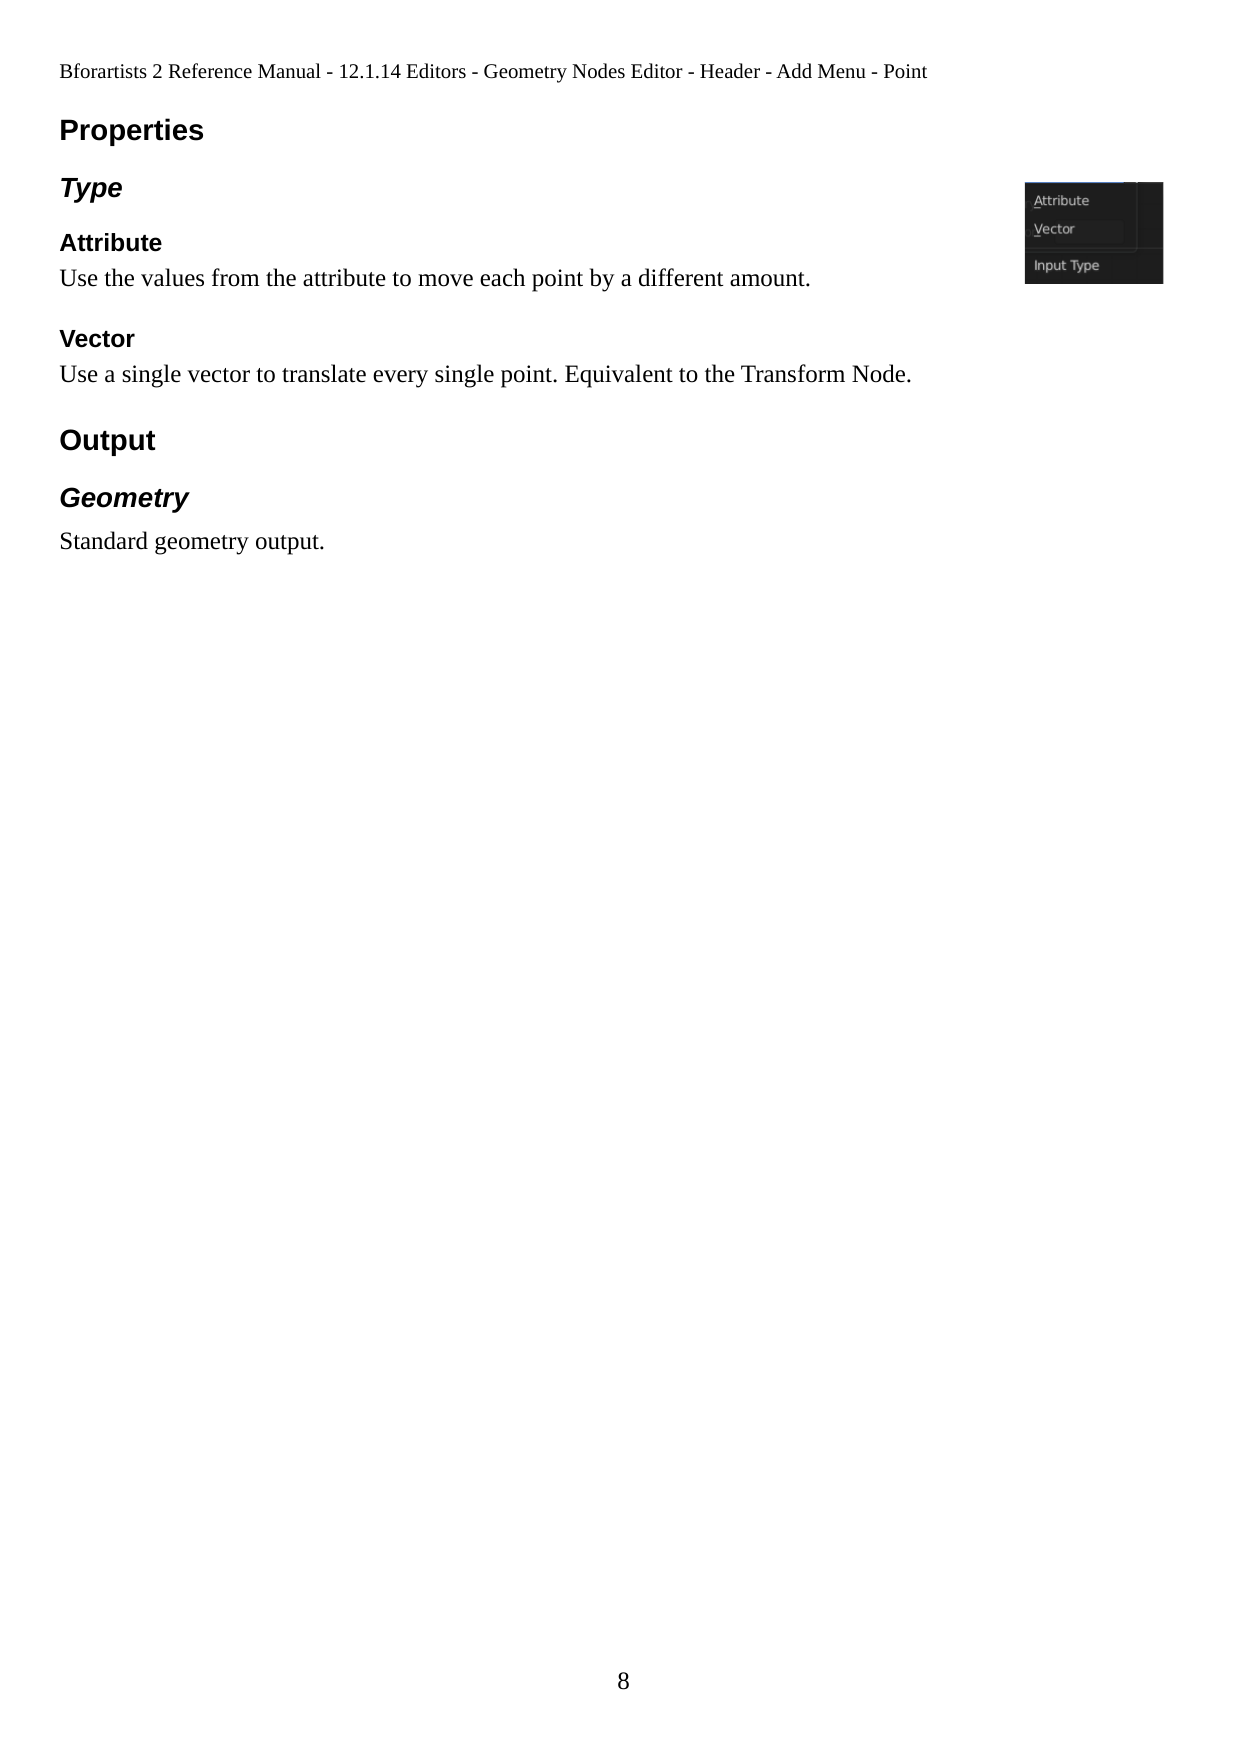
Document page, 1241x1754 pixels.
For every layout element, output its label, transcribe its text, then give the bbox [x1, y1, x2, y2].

text Use the values from the attribute to move each point by a different amount. [59, 263, 1181, 292]
subtitle Type [59, 171, 1181, 203]
text Use a single vector to translate every single point. Equivalent to the Transform Node. [59, 359, 1181, 388]
picture [1024, 182, 1164, 284]
subtitle Attribute [59, 228, 1024, 257]
subtitle Geometry [59, 482, 1181, 514]
subtitle Vector [59, 324, 1181, 353]
subtitle Properties [59, 113, 1181, 146]
text Standard geometry output. [59, 526, 1181, 555]
subtitle Output [59, 423, 1181, 457]
subtitle [1164, 228, 1181, 257]
